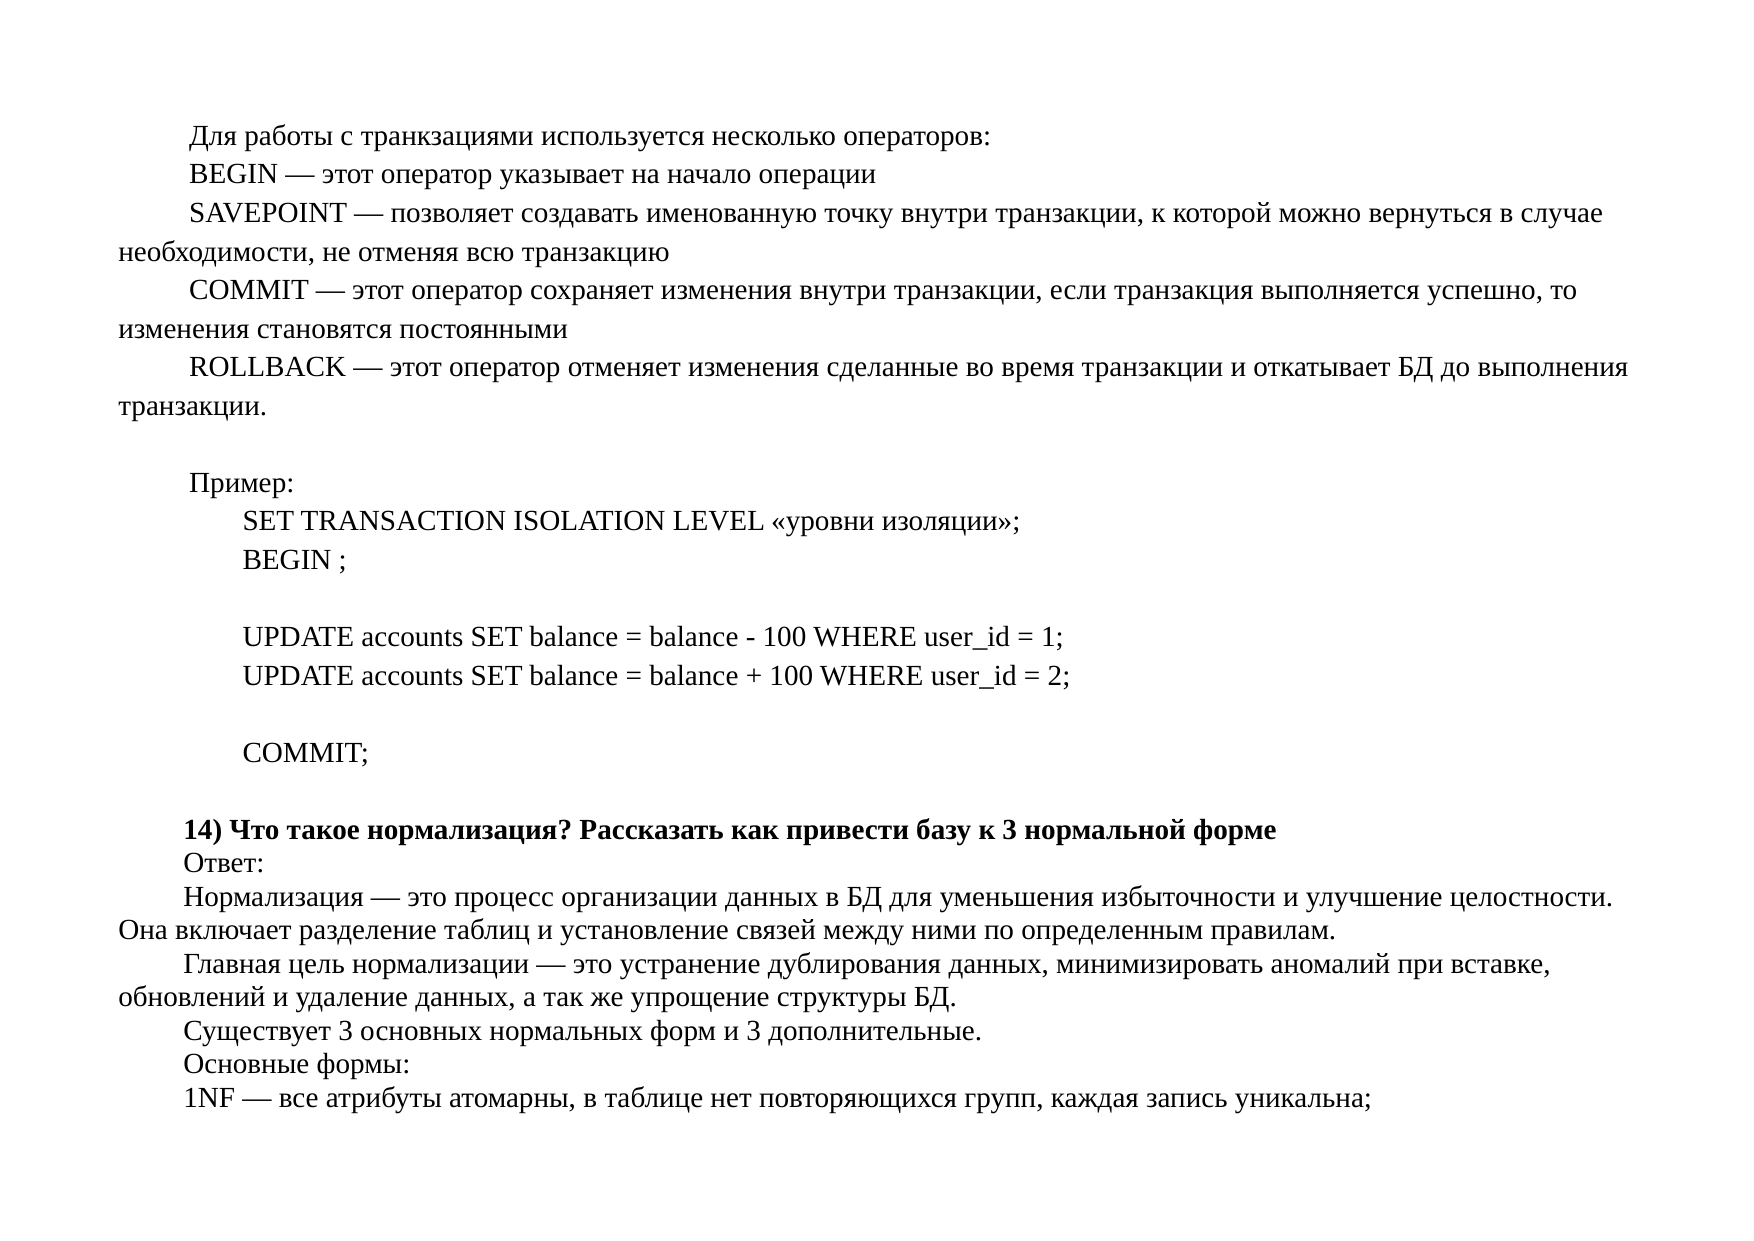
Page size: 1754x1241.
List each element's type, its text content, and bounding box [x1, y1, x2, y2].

text UPDATE accounts SET balance = balance + 100 WHERE user_id = 2; [118, 658, 1635, 691]
text Ответ: [118, 845, 1635, 879]
text Пример: [118, 465, 1635, 498]
text Главная цель нормализации — это устранение дублирования данных, минимизировать аномалий при вставке, обновлений и удаление данных, а так же упрощение структуры БД. [118, 946, 1635, 1013]
text 14) Что такое нормализация? Рассказать как привести базу к 3 нормальной форме [118, 812, 1635, 845]
text UPDATE accounts SET balance = balance - 100 WHERE user_id = 1; [118, 619, 1635, 653]
text Нормализация — это процесс организации данных в БД для уменьшения избыточности и улучшение целостности. Она включает разделение таблиц и установление связей между ними по определенным правилам. [118, 879, 1635, 946]
text Основные формы: [118, 1047, 1635, 1080]
text ROLLBACK — этот оператор отменяет изменения сделанные во время транзакции и откатывает БД до выполнения транзакции. [118, 349, 1635, 421]
text BEGIN — этот оператор указывает на начало операции [118, 157, 1635, 190]
text SAVEPOINT — позволяет создавать именованную точку внутри транзакции, к которой можно вернуться в случае необходимости, не отменяя всю транзакцию [118, 195, 1635, 267]
text COMMIT; [118, 735, 1635, 768]
text 1NF — все атрибуты атомарны, в таблице нет повторяющихся групп, каждая запись уникальна; [118, 1080, 1635, 1114]
text Существует 3 основных нормальных форм и 3 дополнительные. [118, 1013, 1635, 1047]
text Для работы с транкзациями используется несколько операторов: [118, 118, 1635, 152]
text BEGIN ; [118, 542, 1635, 576]
text SET TRANSACTION ISOLATION LEVEL «уровни изоляции»; [118, 503, 1635, 537]
text COMMIT — этот оператор сохраняет изменения внутри транзакции, если транзакция выполняется успешно, то изменения становятся постоянными [118, 272, 1635, 344]
